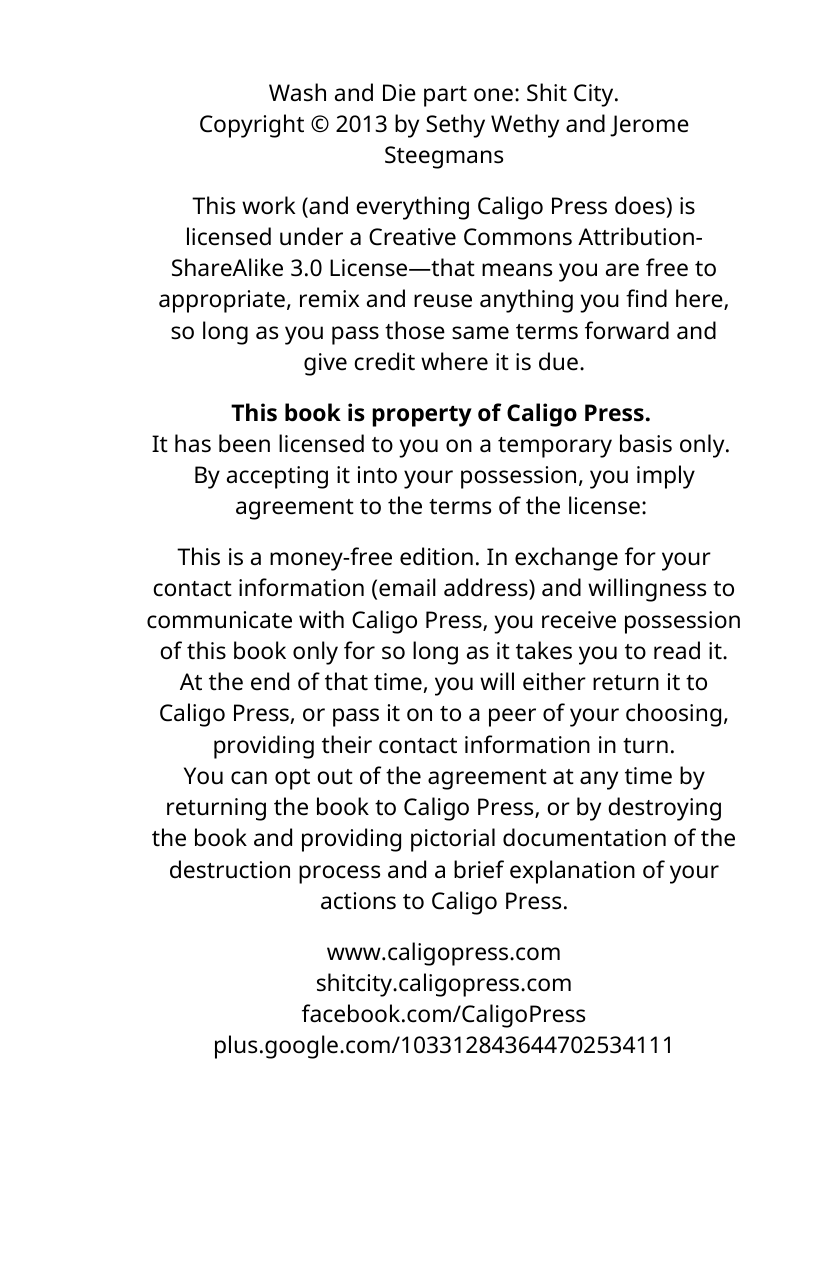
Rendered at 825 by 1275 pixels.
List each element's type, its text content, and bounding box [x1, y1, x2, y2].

text This is a money-free edition. In exchange for your contact information (email address) and willingness to communicate with Caligo Press, you receive possession of this book only for so long as it takes you to read it. At the end of that time, you will either return it to Caligo Press, or pass it on to a peer of your choosing, providing their contact information in turn. You can opt out of the agreement at any time by returning the book to Caligo Press, or by destroying the book and providing pictorial documentation of the destruction process and a brief explanation of your actions to Caligo Press. [146, 541, 742, 916]
text www.caligopress.com shitcity.caligopress.com facebook.com/CaligoPress plus.google.com/103312843644702534111 [146, 936, 742, 1061]
text Wash and Die part one: Shit City. Copyright © 2013 by Sethy Wethy and Jerome Steegmans [146, 76, 742, 170]
text This book is property of Caligo Press. It has been licensed to you on a temporary basis only. By accepting it into your possession, you imply agreement to the terms of the license: [146, 397, 742, 522]
text This work (and everything Caligo Press does) is licensed under a Creative Commons Attribution-ShareAlike 3.0 License—that means you are free to appropriate, remix and reuse anything you find here, so long as you pass those same terms forward and give credit where it is due. [146, 190, 742, 377]
